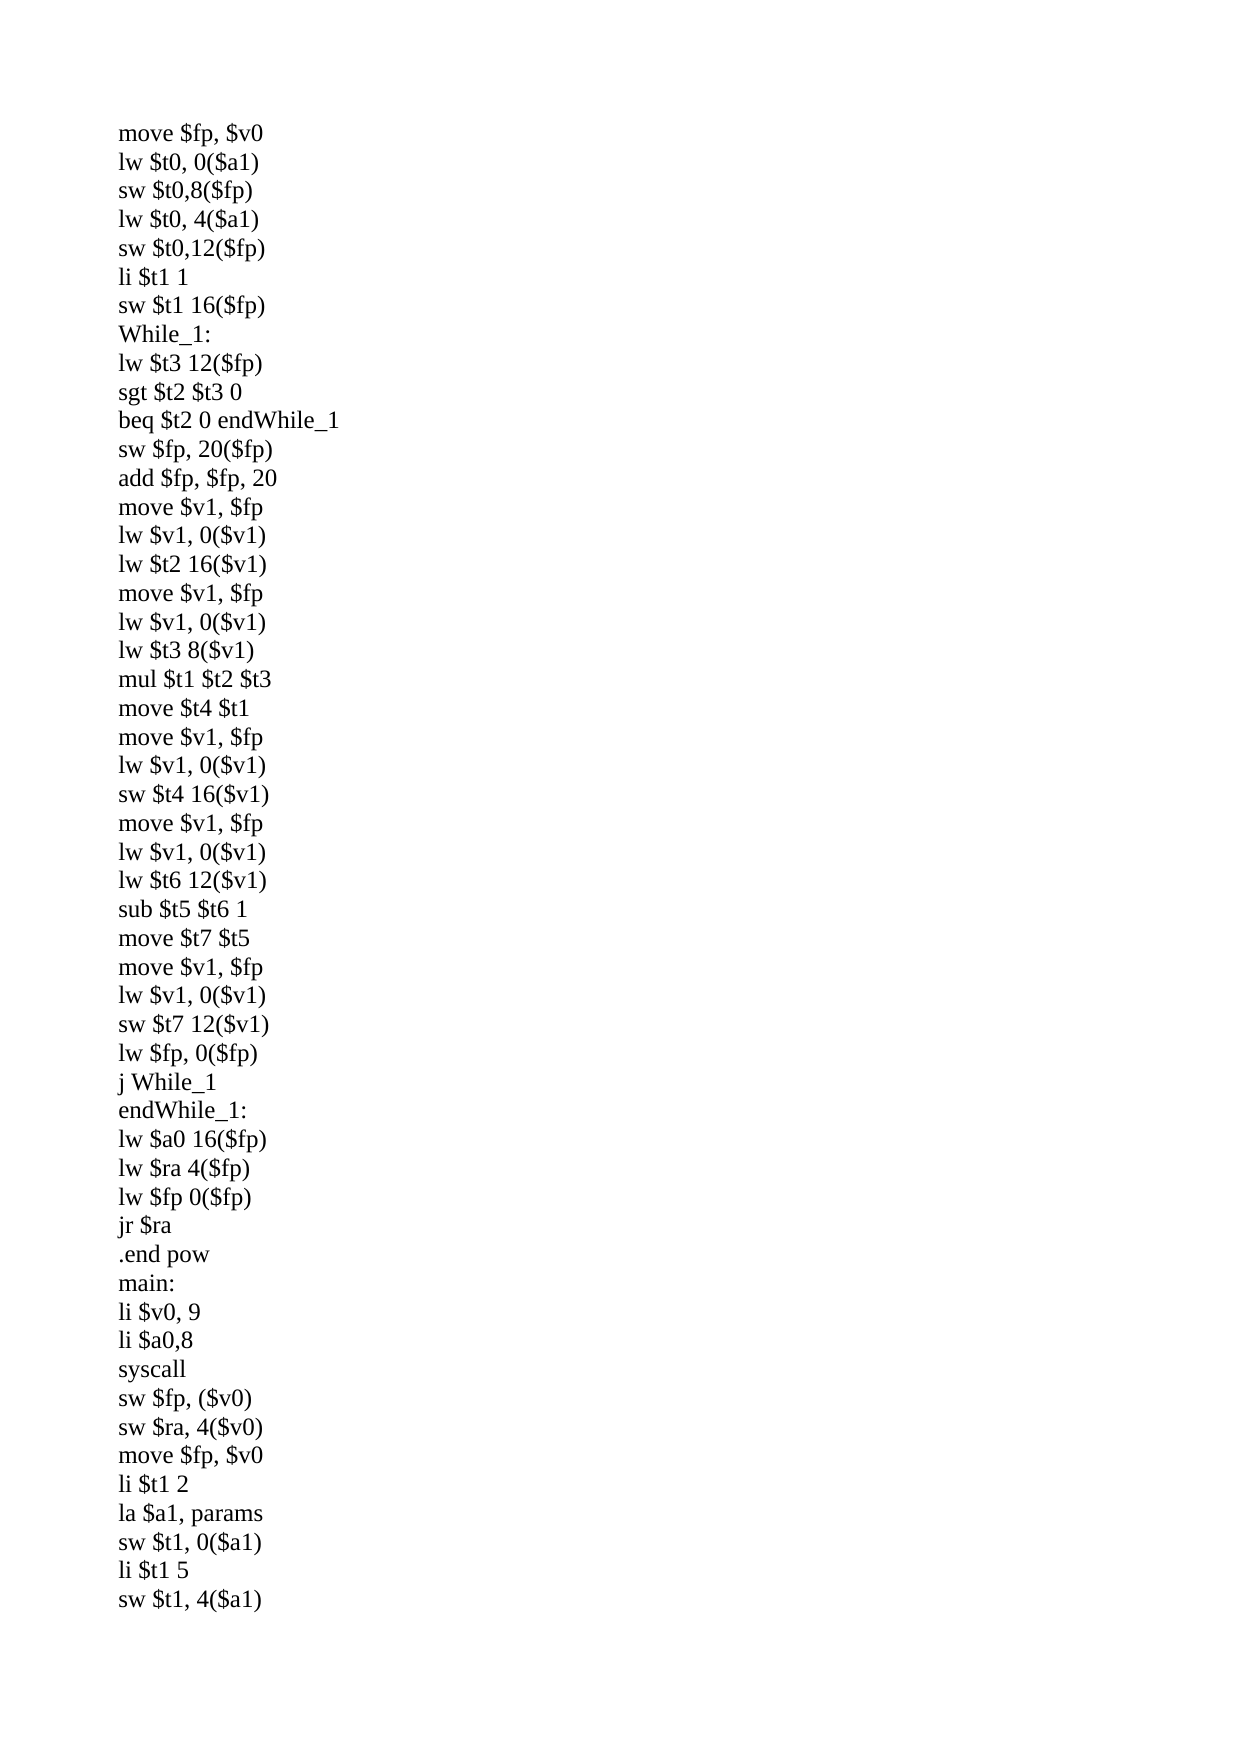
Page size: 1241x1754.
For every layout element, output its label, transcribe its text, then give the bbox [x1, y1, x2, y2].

text move $v1, $fp [118, 952, 1122, 981]
text li $t1 2 [118, 1469, 1122, 1498]
text sw $t7 12($v1) [118, 1009, 1122, 1038]
text main: [118, 1268, 1122, 1297]
text lw $t0, 0($a1) [118, 147, 1122, 176]
text syscall [118, 1354, 1122, 1383]
text sw $t0,12($fp) [118, 233, 1122, 262]
text move $fp, $v0 [118, 1441, 1122, 1469]
text lw $ra 4($fp) [118, 1153, 1122, 1182]
text sw $t1, 0($a1) [118, 1527, 1122, 1556]
text sw $t1 16($fp) [118, 291, 1122, 319]
text li $t1 5 [118, 1556, 1122, 1584]
text endWhile_1: [118, 1096, 1122, 1124]
text lw $t3 12($fp) [118, 348, 1122, 377]
text lw $fp, 0($fp) [118, 1038, 1122, 1067]
text .end pow [118, 1239, 1122, 1268]
text lw $fp 0($fp) [118, 1182, 1122, 1211]
text lw $v1, 0($v1) [118, 751, 1122, 779]
text beq $t2 0 endWhile_1 [118, 406, 1122, 434]
text lw $v1, 0($v1) [118, 607, 1122, 636]
text sw $t0,8($fp) [118, 176, 1122, 204]
text move $t4 $t1 [118, 693, 1122, 722]
text While_1: [118, 319, 1122, 348]
text move $v1, $fp [118, 808, 1122, 837]
text lw $t0, 4($a1) [118, 204, 1122, 233]
text lw $v1, 0($v1) [118, 837, 1122, 866]
text move $v1, $fp [118, 722, 1122, 751]
text sw $t4 16($v1) [118, 779, 1122, 808]
text li $a0,8 [118, 1326, 1122, 1354]
text lw $t3 8($v1) [118, 636, 1122, 664]
text sub $t5 $t6 1 [118, 894, 1122, 923]
text sw $ra, 4($v0) [118, 1412, 1122, 1441]
text lw $t2 16($v1) [118, 549, 1122, 578]
text lw $v1, 0($v1) [118, 981, 1122, 1009]
text sw $fp, 20($fp) [118, 434, 1122, 463]
text mul $t1 $t2 $t3 [118, 664, 1122, 693]
text la $a1, params [118, 1498, 1122, 1527]
text move $t7 $t5 [118, 923, 1122, 952]
text move $v1, $fp [118, 492, 1122, 521]
text li $v0, 9 [118, 1297, 1122, 1326]
text j While_1 [118, 1067, 1122, 1096]
text sgt $t2 $t3 0 [118, 377, 1122, 406]
text sw $t1, 4($a1) [118, 1584, 1122, 1613]
text li $t1 1 [118, 262, 1122, 291]
text lw $t6 12($v1) [118, 866, 1122, 894]
text move $v1, $fp [118, 578, 1122, 607]
text move $fp, $v0 [118, 118, 1122, 147]
text sw $fp, ($v0) [118, 1383, 1122, 1412]
text lw $a0 16($fp) [118, 1124, 1122, 1153]
text jr $ra [118, 1211, 1122, 1239]
text add $fp, $fp, 20 [118, 463, 1122, 492]
text lw $v1, 0($v1) [118, 521, 1122, 549]
